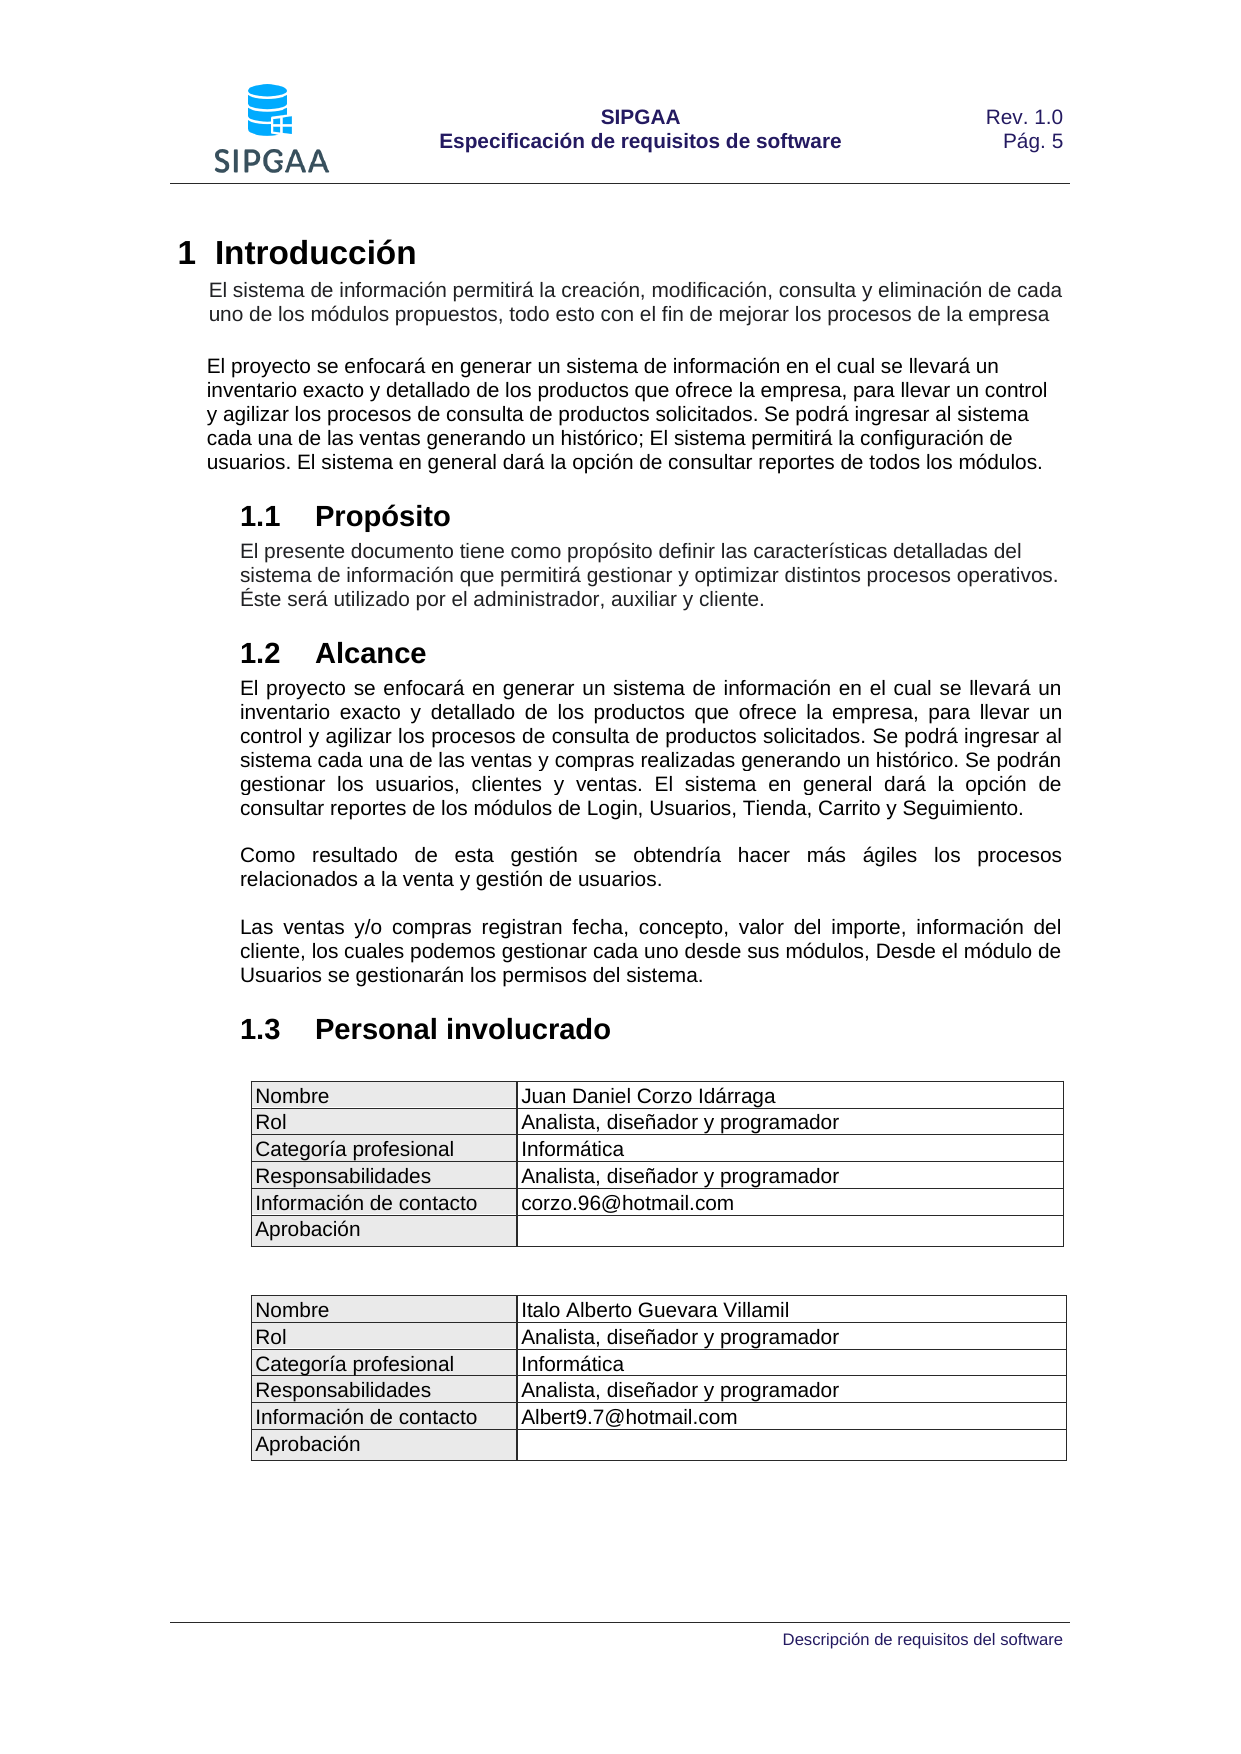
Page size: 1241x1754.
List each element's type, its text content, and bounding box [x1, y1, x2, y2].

subtitle Personal involucrado [240, 1012, 1063, 1046]
table_cell corzo.96@hotmail.com [518, 1189, 1063, 1214]
text El sistema de información permitirá la creación, modificación, consulta y eliminación de cada uno de los módulos propuestos, todo esto con el fin de mejorar los procesos de la empresa [208, 278, 1063, 326]
table_cell Responsabilidades [252, 1376, 516, 1402]
table_cell Informática [518, 1350, 1066, 1375]
table_cell Aprobación [252, 1430, 516, 1460]
table_header Juan Daniel Corzo Idárraga [518, 1082, 1063, 1107]
text El presente documento tiene como propósito definir las características detalladas del sistema de información que permitirá gestionar y optimizar distintos procesos operativos. Éste será utilizado por el administrador, auxiliar y cliente. [240, 539, 1063, 611]
table_cell Informática [518, 1135, 1063, 1161]
subtitle Propósito [240, 499, 1063, 533]
table_header Nombre [252, 1082, 516, 1107]
text El proyecto se enfocará en generar un sistema de información en el cual se llevará un inventario exacto y detallado de los productos que ofrece la empresa, para llevar un control y agilizar los procesos de consulta de productos solicitados. Se podrá ingresar al sistema cada una de las ventas y compras realizadas generando un histórico. Se podrán gestionar los usuarios, clientes y ventas. El sistema en general dará la opción de consultar reportes de los módulos de Login, Usuarios, Tienda, Carrito y Seguimiento. [240, 676, 1063, 819]
text Las ventas y/o compras registran fecha, concepto, valor del importe, información del cliente, los cuales podemos gestionar cada uno desde sus módulos, Desde el módulo de Usuarios se gestionarán los permisos del sistema. [240, 915, 1063, 987]
table_cell Analista, diseñador y programador [518, 1109, 1063, 1134]
table_cell Rol [252, 1109, 516, 1134]
table_cell Categoría profesional [252, 1350, 516, 1375]
text Como resultado de esta gestión se obtendría hacer más ágiles los procesos relacionados a la venta y gestión de usuarios. [240, 843, 1063, 891]
subtitle Introducción [177, 233, 1063, 271]
table_cell Categoría profesional [252, 1135, 516, 1161]
text El proyecto se enfocará en generar un sistema de información en el cual se llevará un inventario exacto y detallado de los productos que ofrece la empresa, para llevar un control y agilizar los procesos de consulta de productos solicitados. Se podrá ingresar al sistema cada una de las ventas generando un histórico; El sistema permitirá la configuración de usuarios. El sistema en general dará la opción de consultar reportes de todos los módulos. [207, 354, 1063, 474]
table_header Italo Alberto Guevara Villamil [518, 1296, 1066, 1322]
table_cell [518, 1430, 1066, 1460]
table_cell [518, 1216, 1063, 1246]
table_header Nombre [252, 1296, 516, 1322]
table_cell Aprobación [252, 1216, 516, 1246]
table_cell Analista, diseñador y programador [518, 1162, 1063, 1188]
table_cell Albert9.7@hotmail.com [518, 1403, 1066, 1429]
table_cell Información de contacto [252, 1189, 516, 1214]
table_cell Rol [252, 1323, 516, 1348]
table_cell Información de contacto [252, 1403, 516, 1429]
table_cell Analista, diseñador y programador [518, 1376, 1066, 1402]
picture [209, 81, 333, 176]
table_cell Responsabilidades [252, 1162, 516, 1188]
subtitle Alcance [240, 636, 1063, 669]
table_cell Analista, diseñador y programador [518, 1323, 1066, 1348]
